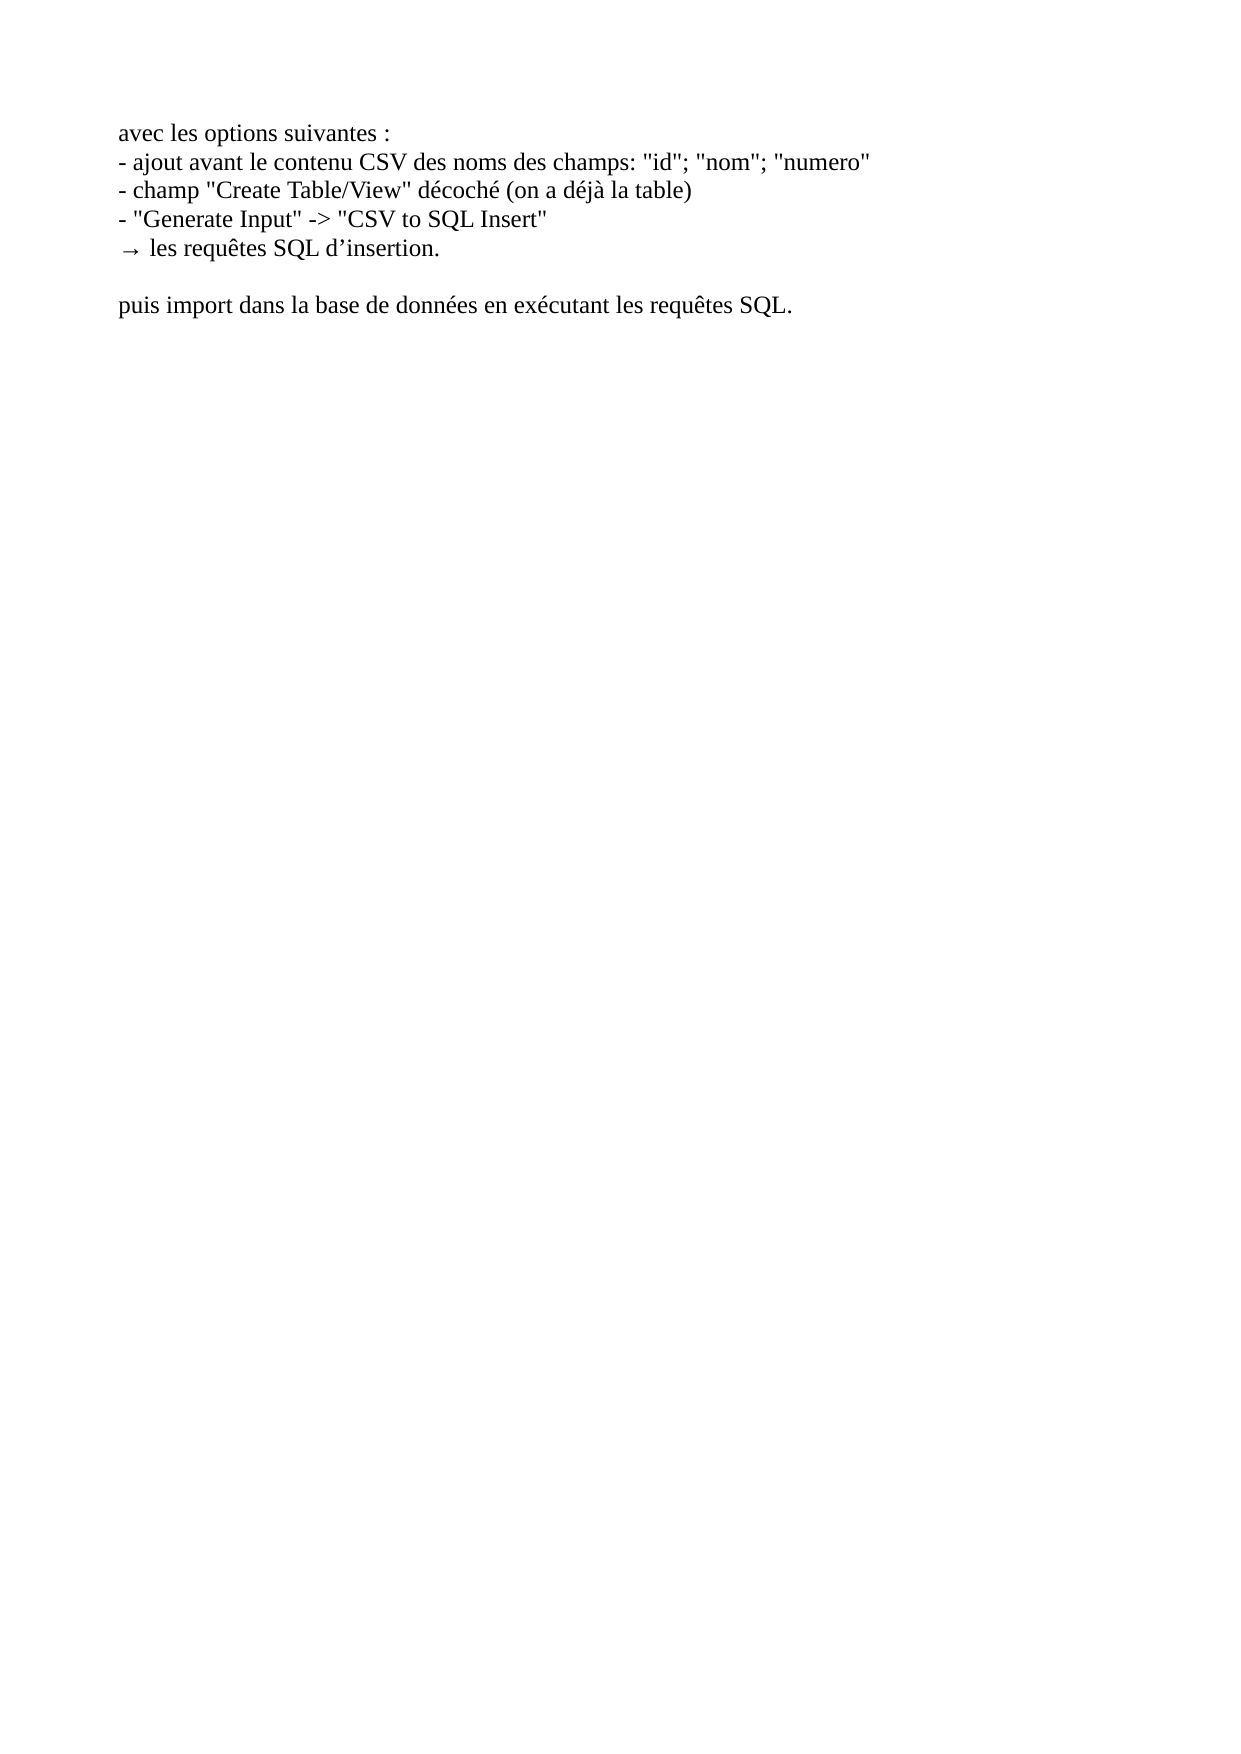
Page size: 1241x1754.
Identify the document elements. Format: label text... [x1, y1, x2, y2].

text - ajout avant le contenu CSV des noms des champs: "id"; "nom"; "numero" [118, 147, 1122, 176]
text - champ "Create Table/View" décoché (on a déjà la table) [118, 176, 1122, 204]
text avec les options suivantes : [118, 118, 1122, 147]
text → les requêtes SQL d’insertion. [118, 233, 1122, 262]
text puis import dans la base de données en exécutant les requêtes SQL. [118, 291, 1122, 319]
text - "Generate Input" -> "CSV to SQL Insert" [118, 204, 1122, 233]
